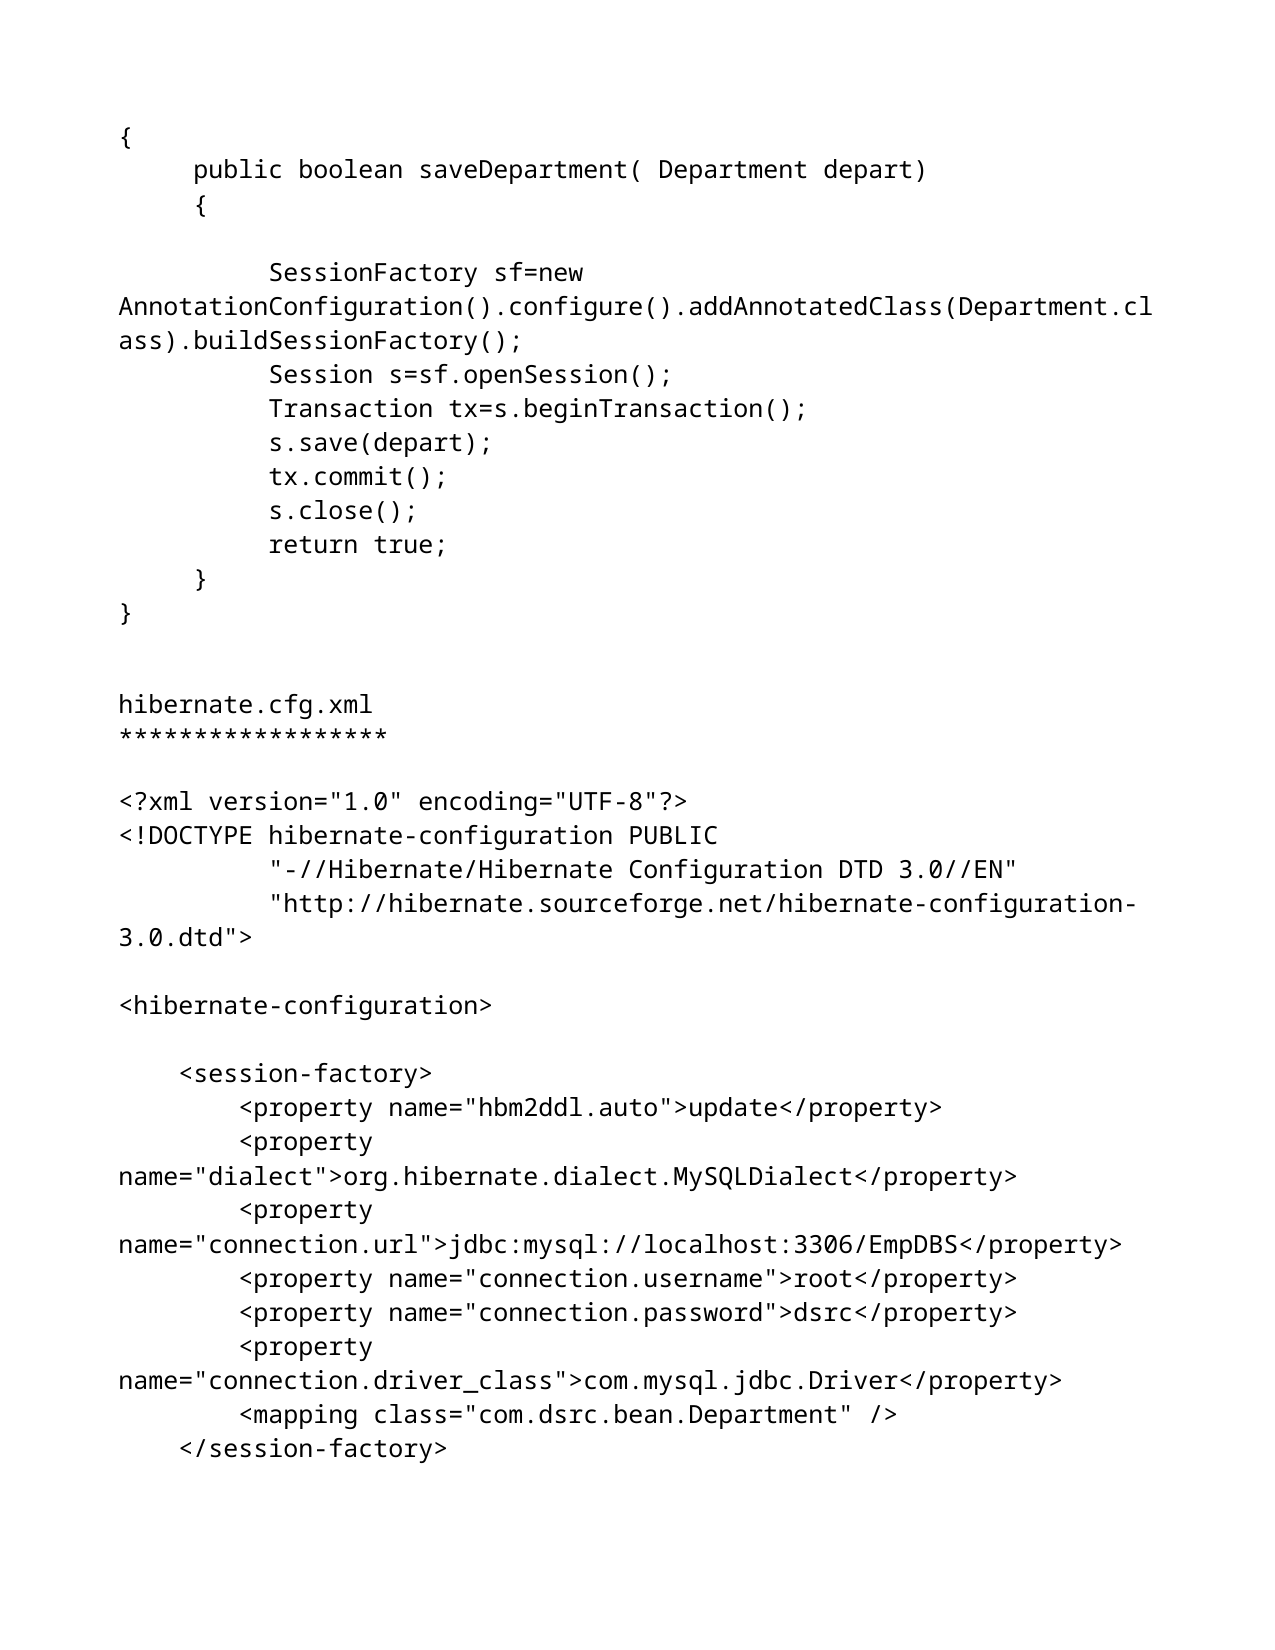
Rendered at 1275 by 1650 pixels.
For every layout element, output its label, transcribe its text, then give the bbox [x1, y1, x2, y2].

text <session-factory> [118, 1056, 1157, 1090]
text public boolean saveDepartment( Department depart) [118, 152, 1157, 186]
text } [118, 561, 1157, 595]
text s.close(); [118, 493, 1157, 527]
text <property name="connection.driver_class">com.mysql.jdbc.Driver</property> [118, 1328, 1157, 1397]
text <property name="dialect">org.hibernate.dialect.MySQLDialect</property> [118, 1124, 1157, 1192]
text { [118, 118, 1157, 152]
text <!DOCTYPE hibernate-configuration PUBLIC [118, 817, 1157, 852]
text <hibernate-configuration> [118, 988, 1157, 1022]
text Transaction tx=s.beginTransaction(); [118, 391, 1157, 425]
text <property name="connection.password">dsrc</property> [118, 1294, 1157, 1328]
text s.save(depart); [118, 425, 1157, 459]
text ****************** [118, 721, 1157, 755]
text } [118, 595, 1157, 629]
text <mapping class="com.dsrc.bean.Department" /> [118, 1397, 1157, 1431]
text </session-factory> [118, 1431, 1157, 1465]
text <property name="connection.url">jdbc:mysql://localhost:3306/EmpDBS</property> [118, 1192, 1157, 1260]
text SessionFactory sf=new AnnotationConfiguration().configure().addAnnotatedClass(Department.class).buildSessionFactory(); [118, 254, 1157, 357]
text Session s=sf.openSession(); [118, 357, 1157, 391]
text { [118, 186, 1157, 220]
text <property name="hbm2ddl.auto">update</property> [118, 1090, 1157, 1124]
text "http://hibernate.sourceforge.net/hibernate-configuration-3.0.dtd"> [118, 886, 1157, 954]
text "-//Hibernate/Hibernate Configuration DTD 3.0//EN" [118, 852, 1157, 886]
text <property name="connection.username">root</property> [118, 1260, 1157, 1294]
text <?xml version="1.0" encoding="UTF-8"?> [118, 783, 1157, 817]
text hibernate.cfg.xml [118, 687, 1157, 721]
text tx.commit(); [118, 459, 1157, 493]
text return true; [118, 527, 1157, 561]
